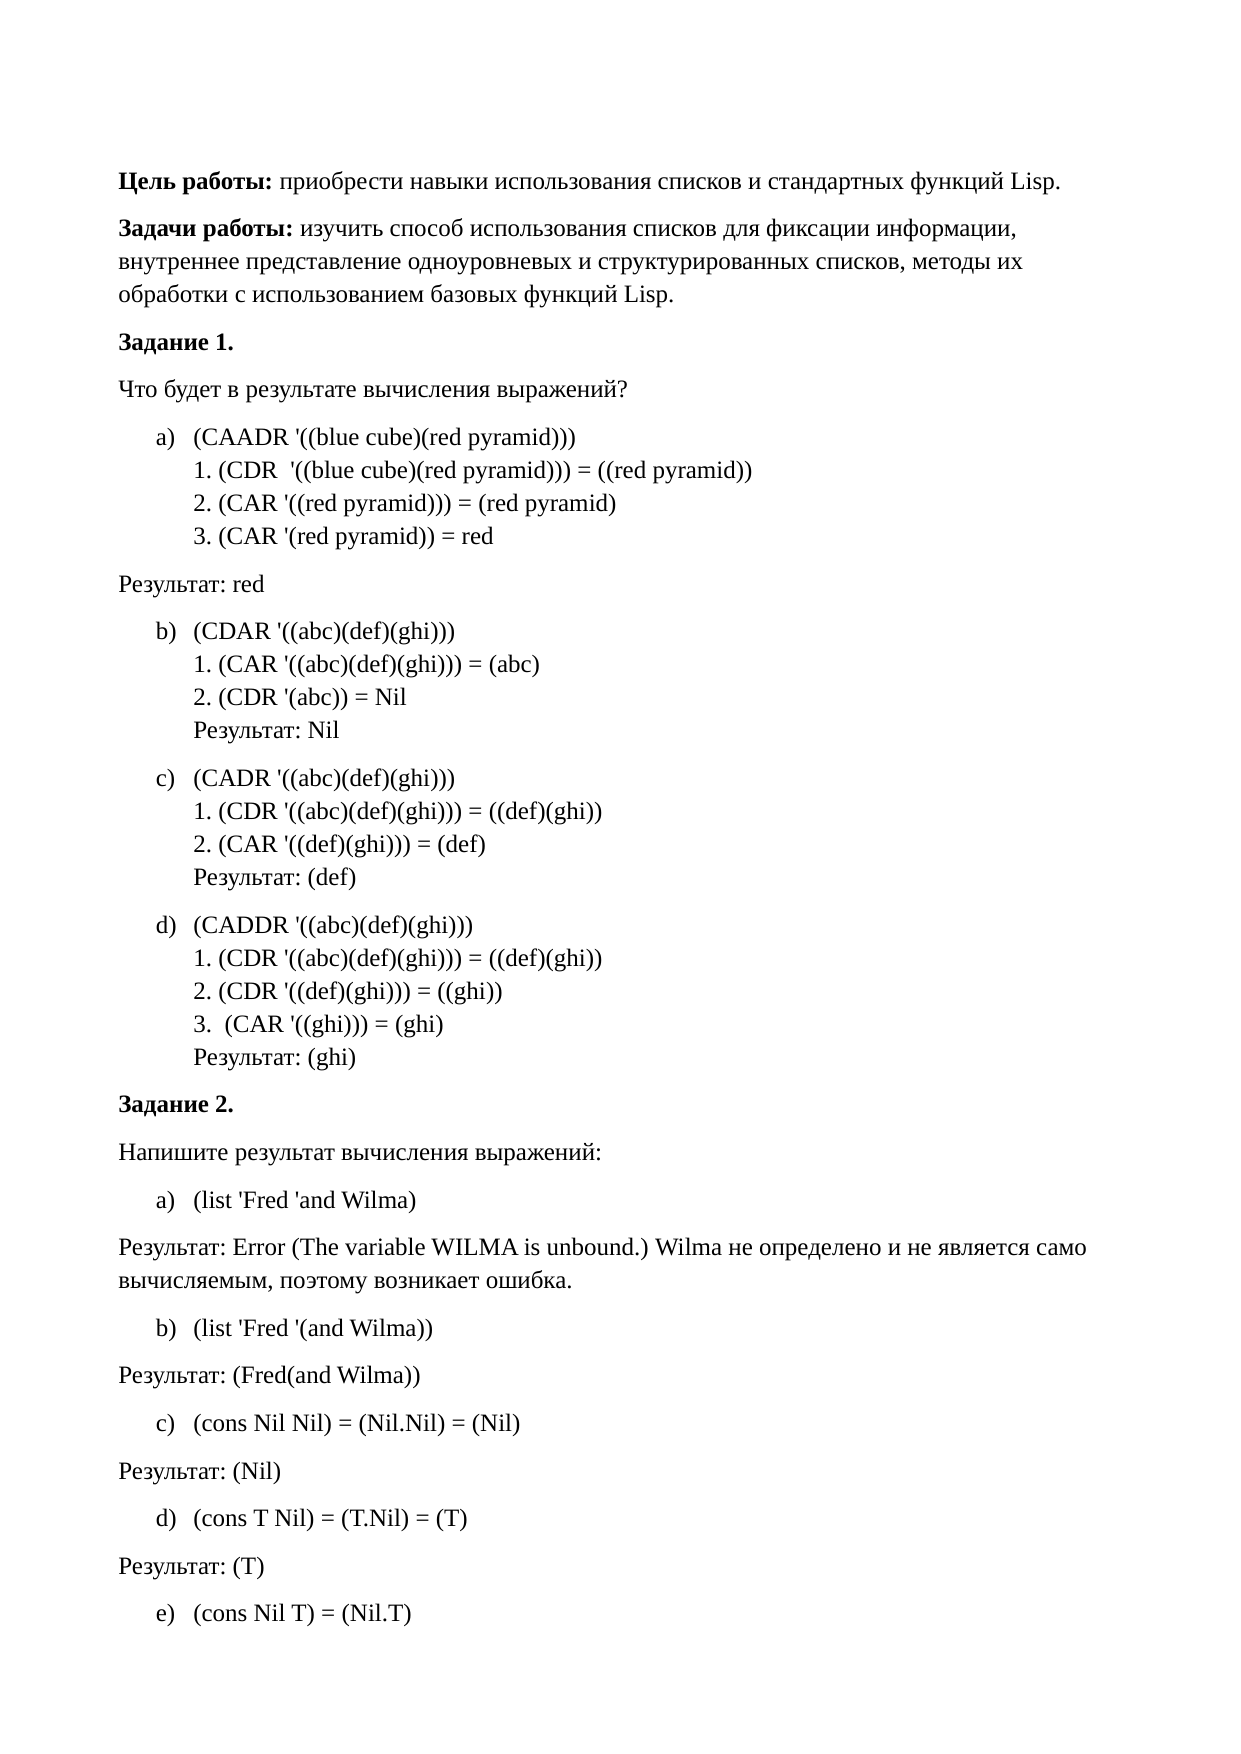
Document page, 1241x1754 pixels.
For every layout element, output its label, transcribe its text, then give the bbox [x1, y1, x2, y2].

text Результат: red [118, 569, 1122, 598]
text Результат: (T) [118, 1551, 1122, 1580]
text Цель работы: приобрести навыки использования списков и стандартных функций Lisp. [118, 166, 1122, 194]
list (list 'Fred 'and Wilma) [156, 1185, 1122, 1213]
text Результат: Error (The variable WILMA is unbound.) Wilma не определено и не является само вычисляемым, поэтому возникает ошибка. [118, 1232, 1122, 1294]
text Что будет в результате вычисления выражений? [118, 374, 1122, 403]
list (cons Nil T) = (Nil.T) [156, 1598, 1122, 1627]
text Результат: (Fred(and Wilma)) [118, 1361, 1122, 1389]
list (cons Nil Nil) = (Nil.Nil) = (Nil) [156, 1408, 1122, 1437]
list (list 'Fred '(and Wilma)) [156, 1313, 1122, 1342]
text Задачи работы: изучить способ использования списков для фиксации информации, внутреннее представление одноуровневых и структурированных списков, методы их обработки с использованием базовых функций Lisp. [118, 213, 1122, 308]
list (CAADR '((blue cube)(red pyramid))) 1. (CDR '((blue cube)(red pyramid))) = ((red pyramid)) 2. (CAR '((red pyramid))) = (red pyramid) 3. (CAR '(red pyramid)) = red [156, 422, 1122, 550]
text Напишите результат вычисления выражений: [118, 1137, 1122, 1166]
text Результат: (Nil) [118, 1456, 1122, 1484]
list (CADDR '((abc)(def)(ghi))) 1. (CDR '((abc)(def)(ghi))) = ((def)(ghi)) 2. (CDR '((def)(ghi))) = ((ghi)) 3. (CAR '((ghi))) = (ghi) Результат: (ghi) [156, 910, 1122, 1071]
text Задание 2. [118, 1089, 1122, 1118]
list (cons T Nil) = (T.Nil) = (T) [156, 1503, 1122, 1532]
list (CDAR '((abc)(def)(ghi))) 1. (CAR '((abc)(def)(ghi))) = (abc) 2. (CDR '(abc)) = Nil Результат: Nil [156, 616, 1122, 744]
text Задание 1. [118, 327, 1122, 356]
list (CADR '((abc)(def)(ghi))) 1. (CDR '((abc)(def)(ghi))) = ((def)(ghi)) 2. (CAR '((def)(ghi))) = (def) Результат: (def) [156, 763, 1122, 891]
